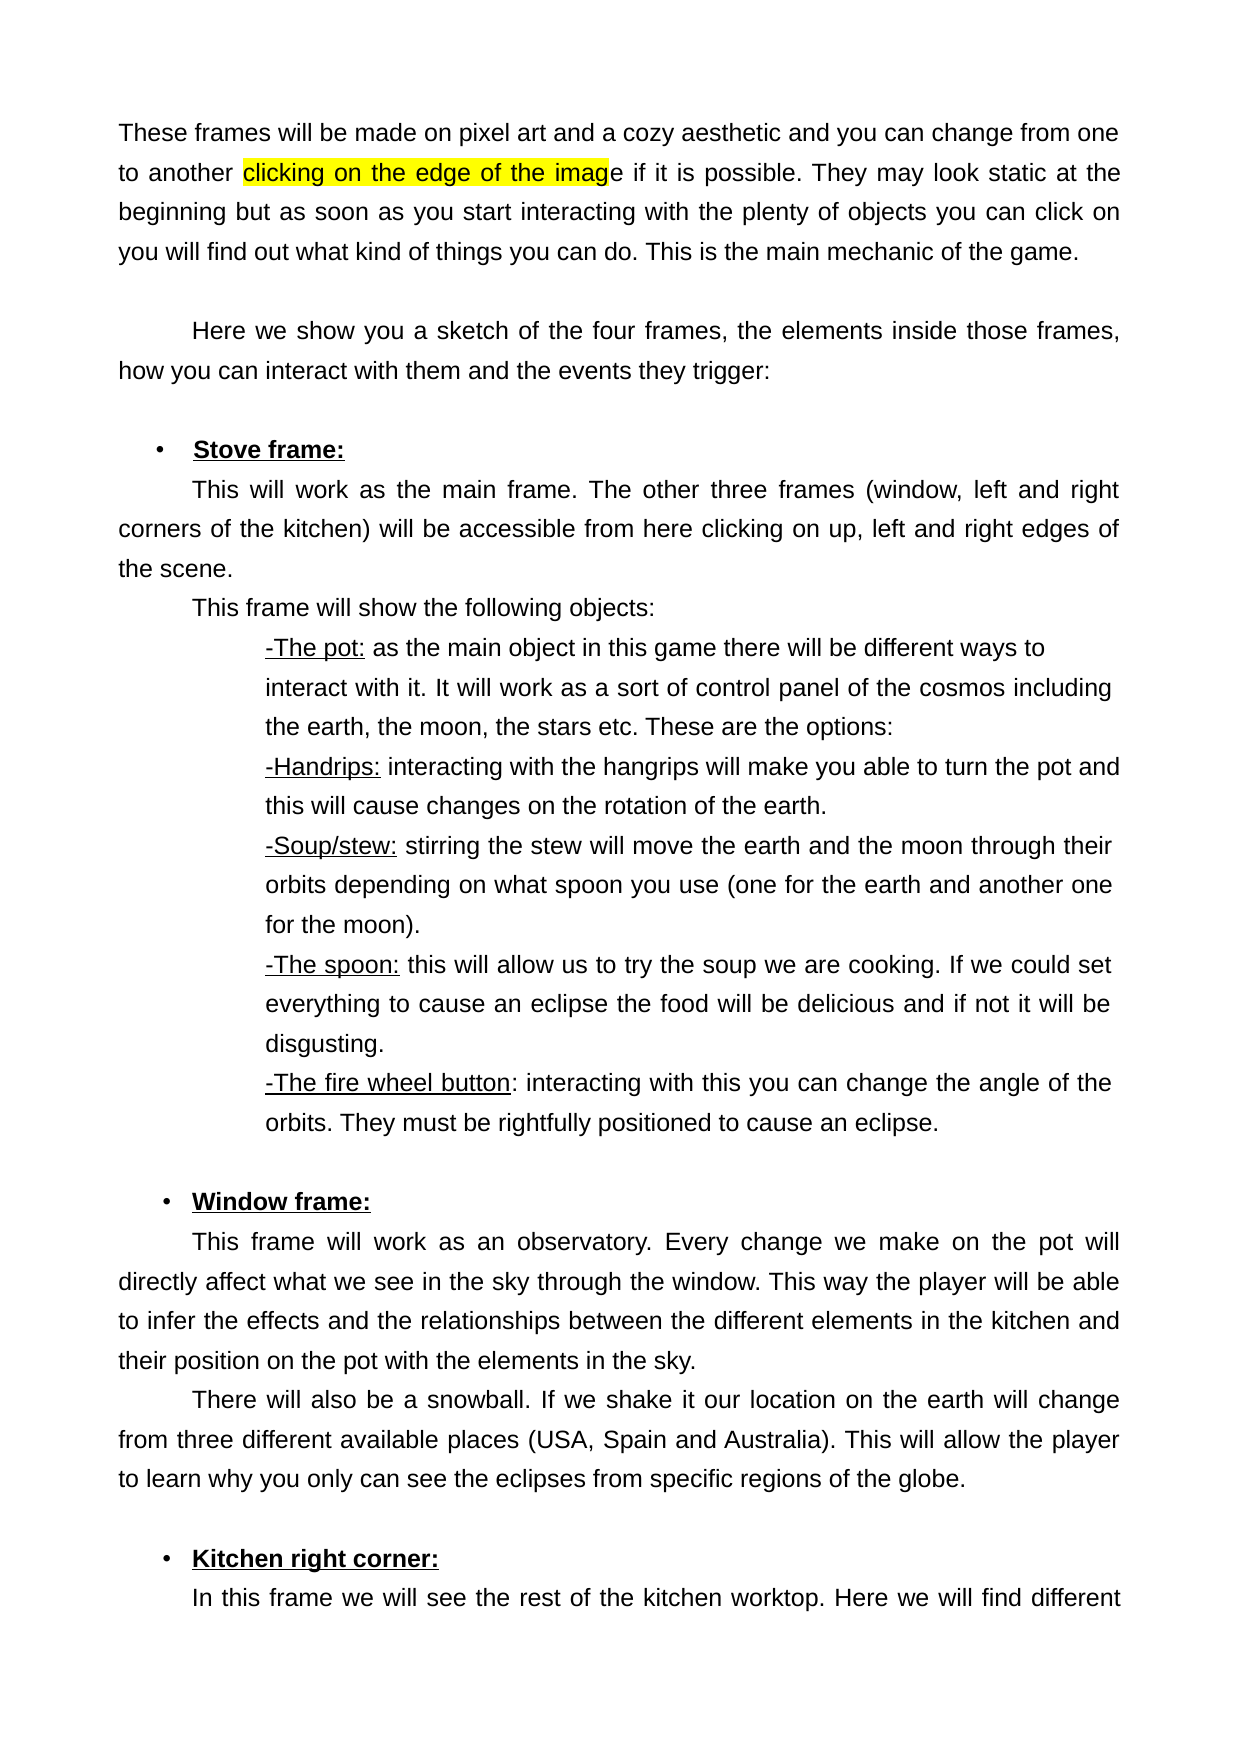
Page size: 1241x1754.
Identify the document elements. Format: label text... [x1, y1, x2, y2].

list Stove frame: [156, 435, 1122, 464]
text -Soup/stew: stirring the stew will move the earth and the moon through their orbits depending on what spoon you use (one for the earth and another one for the moon). [118, 831, 1122, 939]
text -The pot: as the main object in this game there will be different ways to interact with it. It will work as a sort of control panel of the cosmos including the earth, the moon, the stars etc. These are the options: [118, 633, 1122, 741]
text These frames will be made on pixel art and a cozy aesthetic and you can change from one to another clicking on the edge of the image if it is possible. They may look static at the beginning but as soon as you start interacting with the plenty of objects you can click on you will find out what kind of things you can do. This is the main mechanic of the game. [118, 118, 1122, 266]
text This frame will show the following objects: [118, 593, 1122, 622]
text Here we show you a sketch of the four frames, the elements inside those frames, how you can interact with them and the events they trigger: [118, 316, 1122, 384]
text -The spoon: this will allow us to try the soup we are cooking. If we could set everything to cause an eclipse the food will be delicious and if not it will be disgusting. [118, 949, 1122, 1057]
list Window frame: [162, 1187, 1122, 1216]
text This frame will work as an observatory. Every change we make on the pot will directly affect what we see in the sky through the window. This way the player will be able to infer the effects and the relationships between the different elements in the kitchen and their position on the pot with the elements in the sky. [118, 1227, 1122, 1374]
text -Handrips: interacting with the hangrips will make you able to turn the pot and this will cause changes on the rotation of the earth. [118, 752, 1122, 820]
text This will work as the main frame. The other three frames (window, left and right corners of the kitchen) will be accessible from here clicking on up, left and right edges of the scene. [118, 474, 1122, 582]
list Kitchen right corner: [162, 1543, 1122, 1572]
text -The fire wheel button: interacting with this you can change the angle of the orbits. They must be rightfully positioned to cause an eclipse. [118, 1068, 1122, 1137]
text In this frame we will see the rest of the kitchen worktop. Here we will find different [118, 1583, 1122, 1612]
text There will also be a snowball. If we shake it our location on the earth will change from three different available places (USA, Spain and Australia). This will allow the player to learn why you only can see the eclipses from specific regions of the globe. [118, 1385, 1122, 1493]
